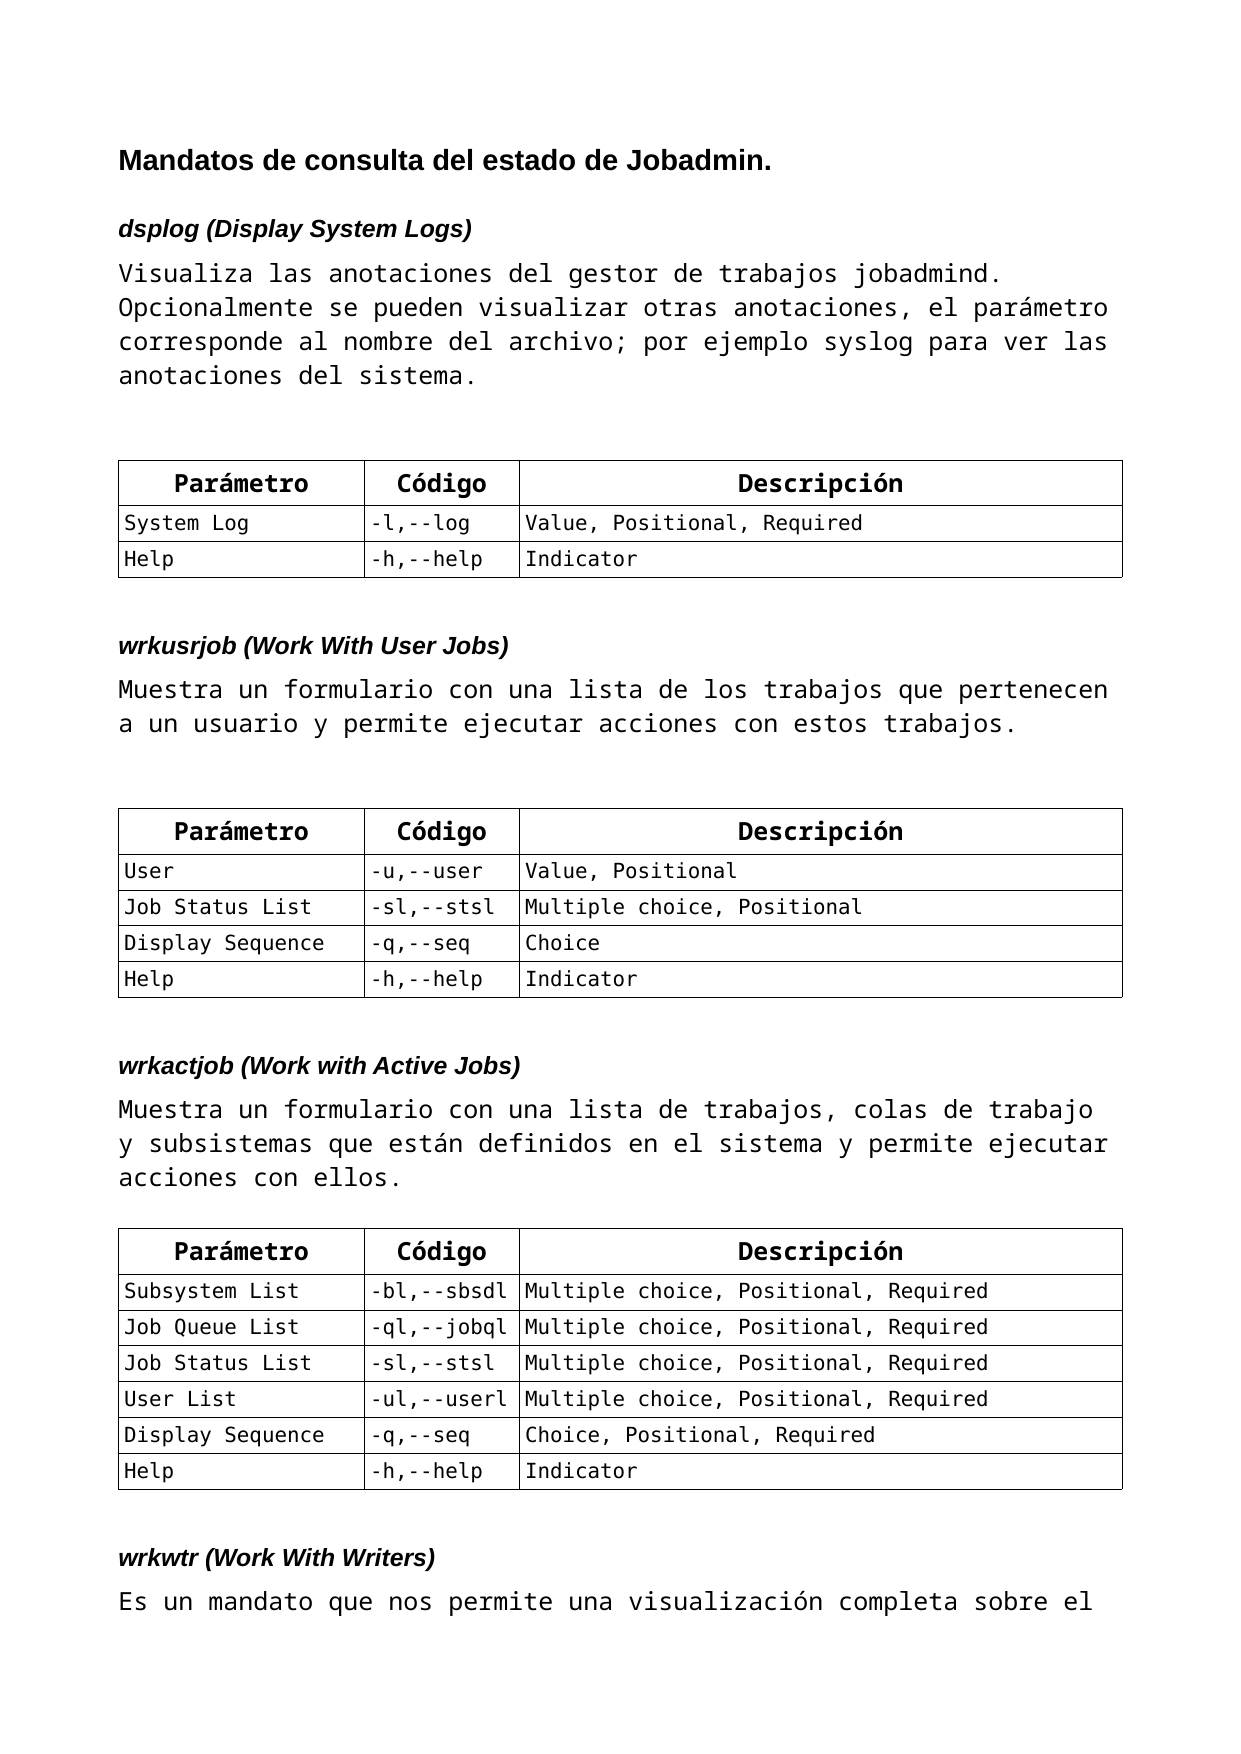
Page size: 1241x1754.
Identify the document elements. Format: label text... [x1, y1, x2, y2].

text Visualiza las anotaciones del gestor de trabajos jobadmind. [118, 255, 1122, 289]
table_cell Job Status List [119, 1346, 364, 1381]
table_cell -q,--seq [365, 1418, 519, 1453]
table_header Descripción [520, 1229, 1122, 1274]
table_cell Multiple choice, Positional, Required [520, 1382, 1122, 1417]
table_cell Help [119, 542, 364, 577]
table_cell -q,--seq [365, 926, 519, 961]
table_cell Multiple choice, Positional, Required [520, 1311, 1122, 1345]
table_cell Multiple choice, Positional [520, 891, 1122, 925]
text Muestra un formulario con una lista de trabajos, colas de trabajo y subsistemas que están definidos en el sistema y permite ejecutar acciones con ellos. [118, 1092, 1122, 1194]
table_cell -h,--help [365, 962, 519, 997]
table_cell Help [119, 1454, 364, 1489]
table_header Parámetro [119, 809, 364, 854]
table_header Descripción [520, 809, 1122, 854]
table_cell -u,--user [365, 855, 519, 889]
table_header Descripción [520, 461, 1122, 505]
table_cell Help [119, 962, 364, 997]
table_cell -bl,--sbsdl [365, 1275, 519, 1309]
table_cell -sl,--stsl [365, 1346, 519, 1381]
subtitle wrkwtr (Work With Writers) [118, 1543, 1122, 1571]
table_cell Multiple choice, Positional, Required [520, 1275, 1122, 1309]
table_cell -h,--help [365, 1454, 519, 1489]
table_cell Value, Positional, Required [520, 506, 1122, 541]
table_cell Job Queue List [119, 1311, 364, 1345]
table_header Código [365, 461, 519, 505]
table_cell -h,--help [365, 542, 519, 577]
table_cell System Log [119, 506, 364, 541]
table_header Código [365, 1229, 519, 1274]
text Muestra un formulario con una lista de los trabajos que pertenecen a un usuario y permite ejecutar acciones con estos trabajos. [118, 672, 1122, 740]
table_cell Display Sequence [119, 1418, 364, 1453]
subtitle wrkactjob (Work with Active Jobs) [118, 1051, 1122, 1079]
text Opcionalmente se pueden visualizar otras anotaciones, el parámetro corresponde al nombre del archivo; por ejemplo syslog para ver las anotaciones del sistema. [118, 289, 1122, 391]
table_cell Multiple choice, Positional, Required [520, 1346, 1122, 1381]
table_cell User List [119, 1382, 364, 1417]
table_cell Choice, Positional, Required [520, 1418, 1122, 1453]
table_cell -sl,--stsl [365, 891, 519, 925]
table_cell Indicator [520, 962, 1122, 997]
table_header Parámetro [119, 461, 364, 505]
subtitle Mandatos de consulta del estado de Jobadmin. [118, 143, 1122, 177]
table_cell Subsystem List [119, 1275, 364, 1309]
table_cell Display Sequence [119, 926, 364, 961]
table_cell -l,--log [365, 506, 519, 541]
table_header Código [365, 809, 519, 854]
text Es un mandato que nos permite una visualización completa sobre el [118, 1584, 1122, 1618]
table_cell Value, Positional [520, 855, 1122, 889]
subtitle wrkusrjob (Work With User Jobs) [118, 631, 1122, 659]
table_header Parámetro [119, 1229, 364, 1274]
table_cell Choice [520, 926, 1122, 961]
subtitle dsplog (Display System Logs) [118, 214, 1122, 243]
table_cell Job Status List [119, 891, 364, 925]
table_cell User [119, 855, 364, 889]
table_cell -ql,--jobql [365, 1311, 519, 1345]
table_cell Indicator [520, 1454, 1122, 1489]
table_cell Indicator [520, 542, 1122, 577]
table_cell -ul,--userl [365, 1382, 519, 1417]
